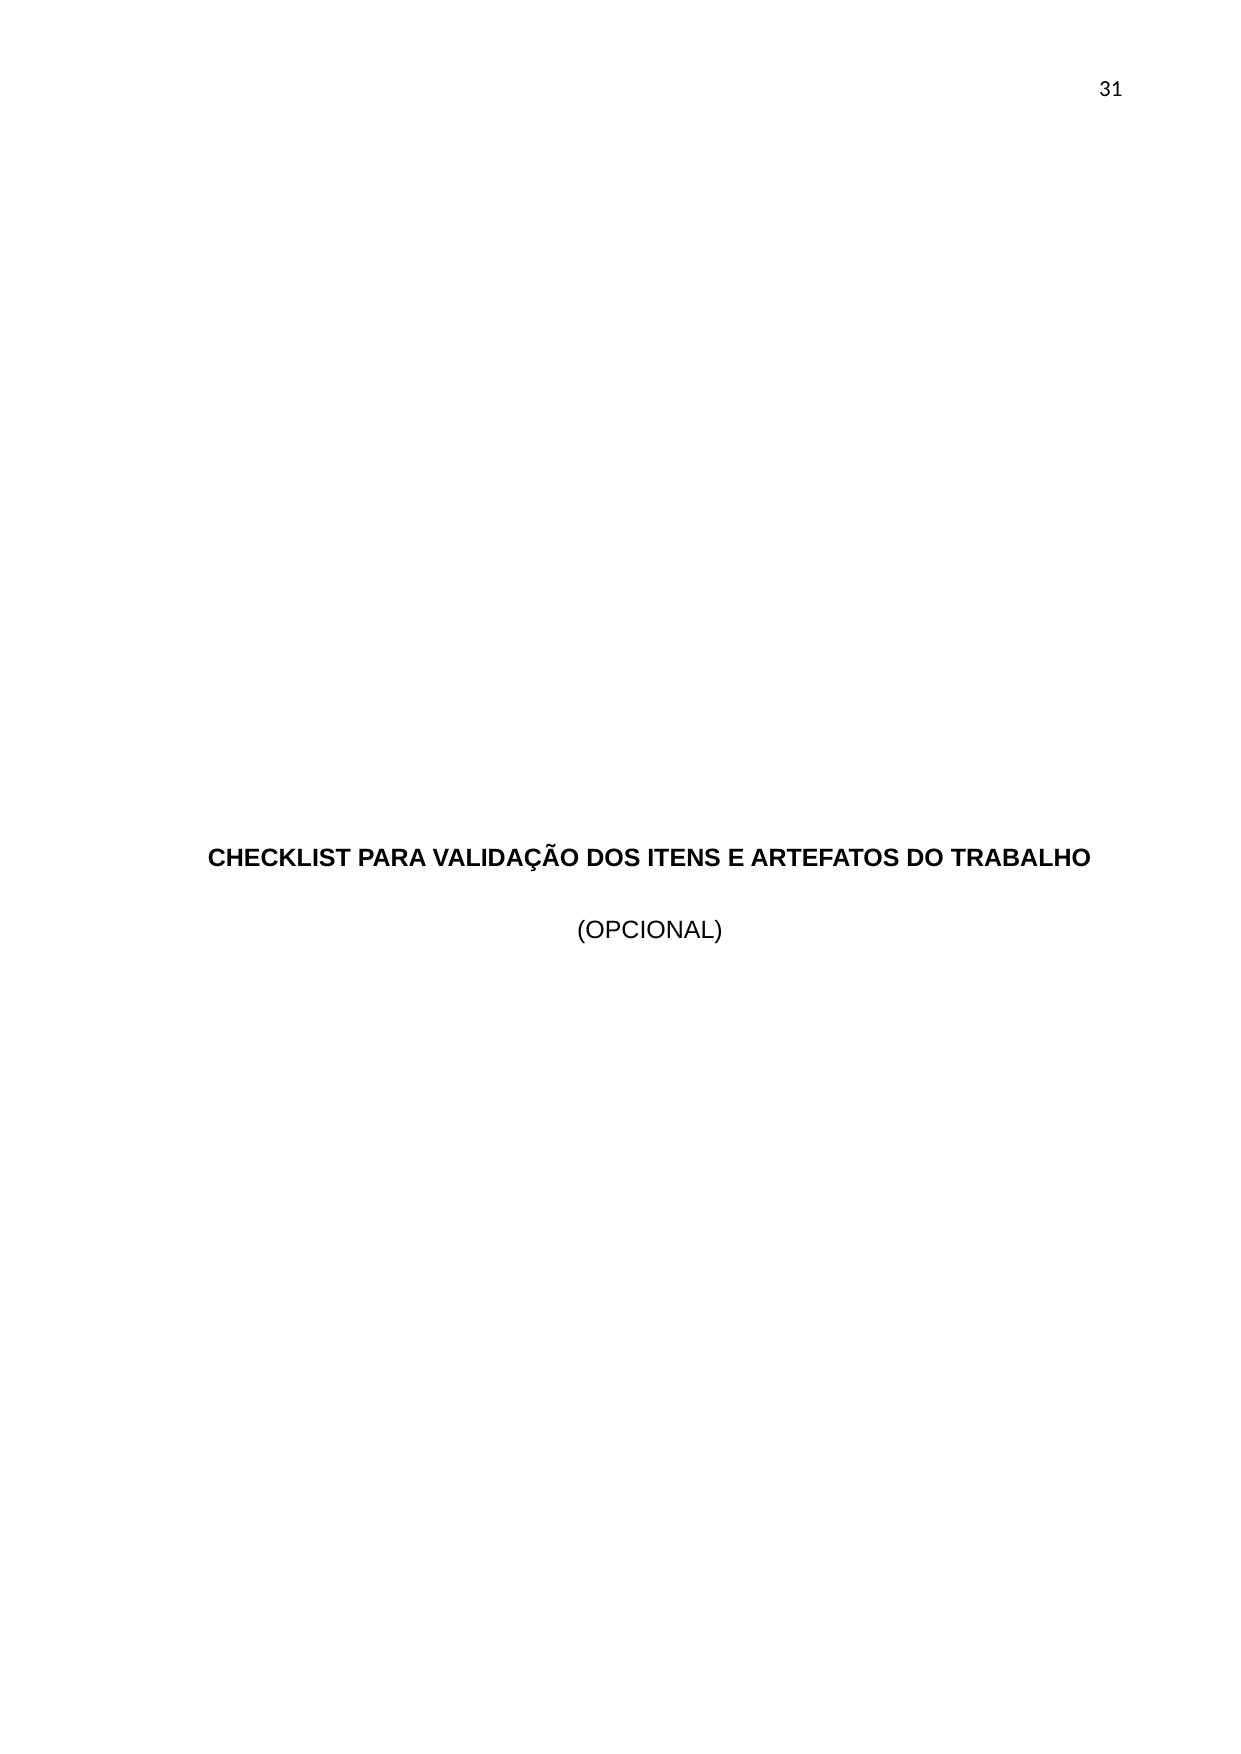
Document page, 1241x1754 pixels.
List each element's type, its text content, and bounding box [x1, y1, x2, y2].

text (OPCIONAL) [177, 915, 1122, 944]
subtitle CHECKLIST PARA VALIDAÇÃO DOS ITENS E ARTEFATOS DO TRABALHO [177, 843, 1122, 872]
